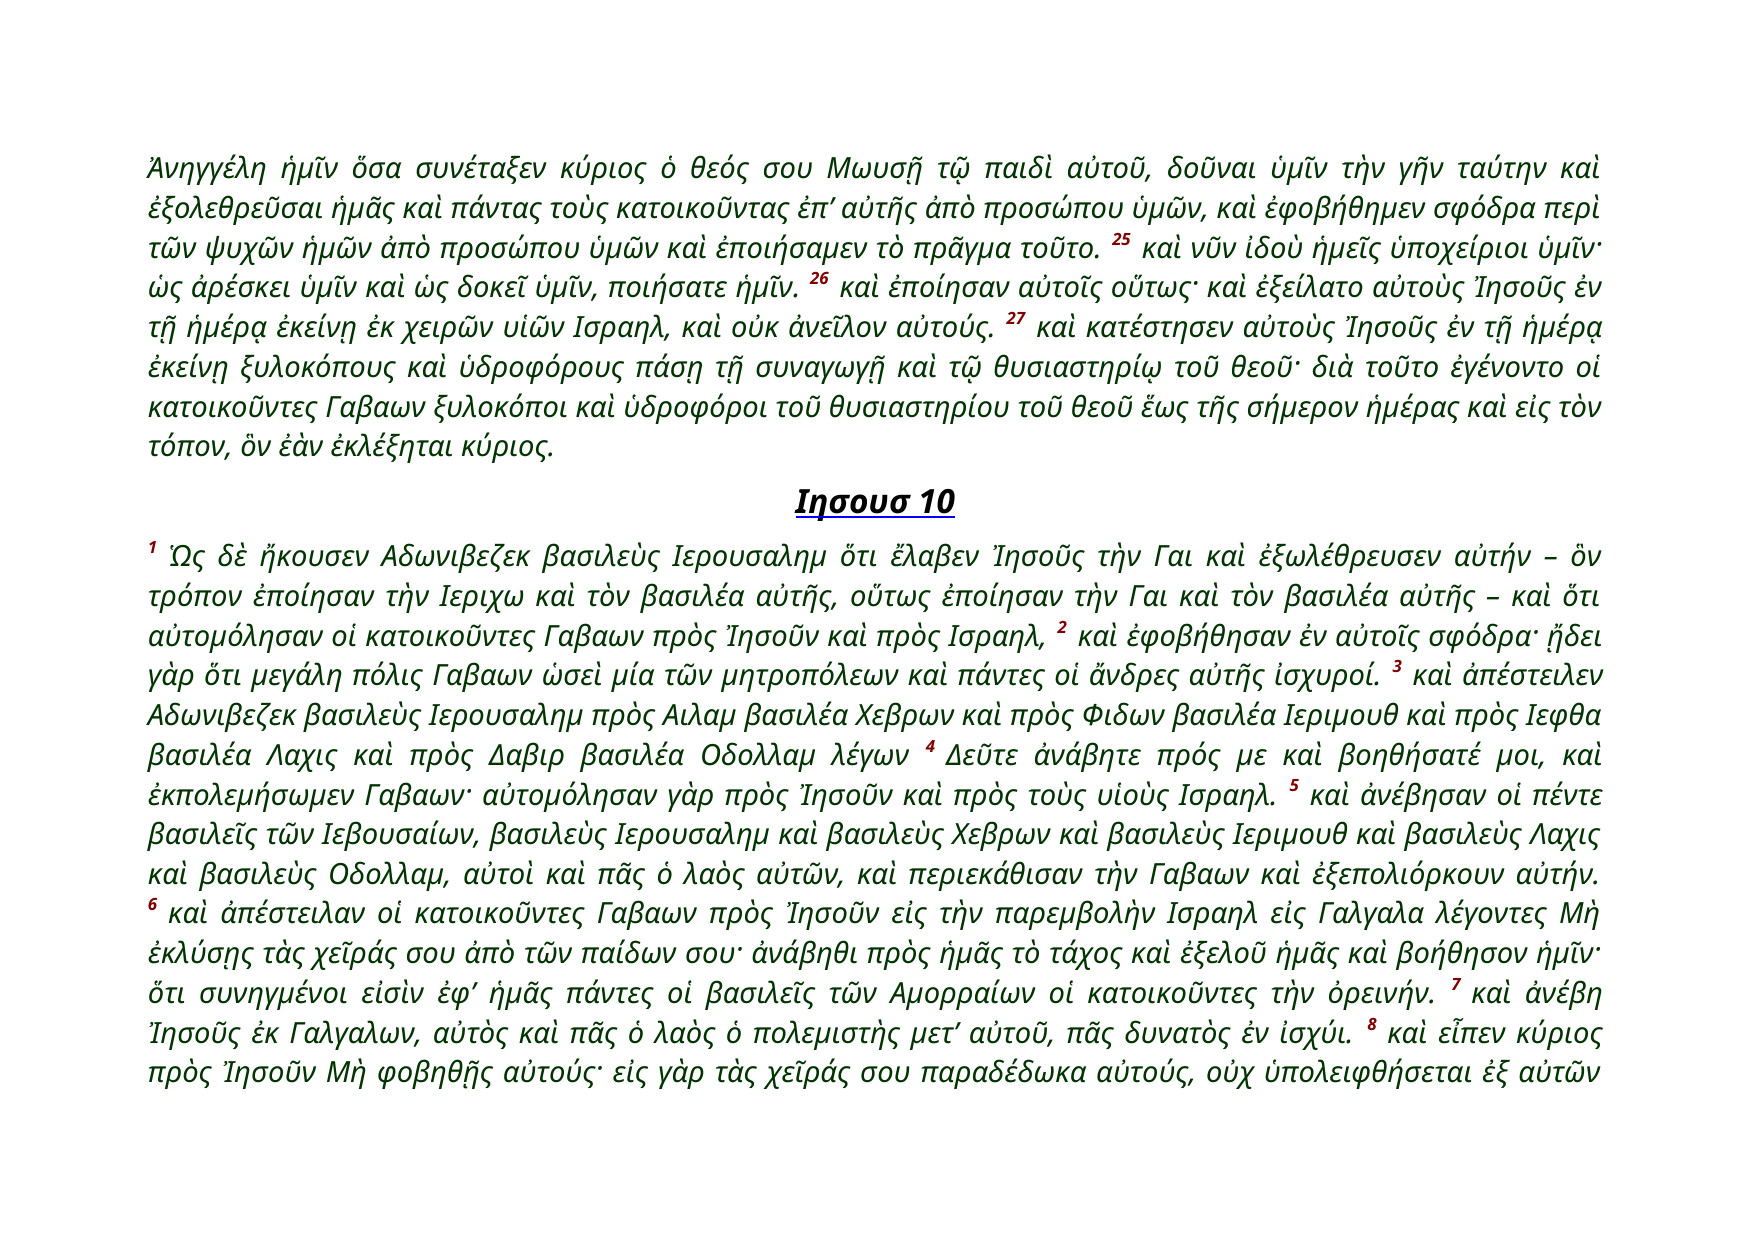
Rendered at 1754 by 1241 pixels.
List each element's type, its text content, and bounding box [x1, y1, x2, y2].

subtitle Ιησουσ 10 [148, 478, 1606, 523]
text 1 Ὡς δὲ ἤκουσεν Αδωνιβεζεκ βασιλεὺς Ιερουσαλημ ὅτι ἔλαβεν Ἰησοῦς τὴν Γαι καὶ ἐξωλέθρευσεν αὐτήν – ὃν τρόπον ἐποίησαν τὴν Ιεριχω καὶ τὸν βασιλέα αὐτῆς, οὕτως ἐποίησαν τὴν Γαι καὶ τὸν βασιλέα αὐτῆς – καὶ ὅτι αὐτομόλησαν οἱ κατοικοῦντες Γαβαων πρὸς Ἰησοῦν καὶ πρὸς Ισραηλ, 2 καὶ ἐφοβήθησαν ἐν αὐτοῖς σφόδρα· ᾔδει γὰρ ὅτι μεγάλη πόλις Γαβαων ὡσεὶ μία τῶν μητροπόλεων καὶ πάντες οἱ ἄνδρες αὐτῆς ἰσχυροί. 3 καὶ ἀπέστειλεν Αδωνιβεζεκ βασιλεὺς Ιερουσαλημ πρὸς Αιλαμ βασιλέα Χεβρων καὶ πρὸς Φιδων βασιλέα Ιεριμουθ καὶ πρὸς Ιεφθα βασιλέα Λαχις καὶ πρὸς Δαβιρ βασιλέα Οδολλαμ λέγων 4 Δεῦτε ἀνάβητε πρός με καὶ βοηθήσατέ μοι, καὶ ἐκπολεμήσωμεν Γαβαων· αὐτομόλησαν γὰρ πρὸς Ἰησοῦν καὶ πρὸς τοὺς υἱοὺς Ισραηλ. 5 καὶ ἀνέβησαν οἱ πέντε βασιλεῖς τῶν Ιεβουσαίων, βασιλεὺς Ιερουσαλημ καὶ βασιλεὺς Χεβρων καὶ βασιλεὺς Ιεριμουθ καὶ βασιλεὺς Λαχις καὶ βασιλεὺς Οδολλαμ, αὐτοὶ καὶ πᾶς ὁ λαὸς αὐτῶν, καὶ περιεκάθισαν τὴν Γαβαων καὶ ἐξεπολιόρκουν αὐτήν. 6 καὶ ἀπέστειλαν οἱ κατοικοῦντες Γαβαων πρὸς Ἰησοῦν εἰς τὴν παρεμβολὴν Ισραηλ εἰς Γαλγαλα λέγοντες Μὴ ἐκλύσῃς τὰς χεῖράς σου ἀπὸ τῶν παίδων σου· ἀνάβηθι πρὸς ἡμᾶς τὸ τάχος καὶ ἐξελοῦ ἡμᾶς καὶ βοήθησον ἡμῖν· ὅτι συνηγμένοι εἰσὶν ἐφ’ ἡμᾶς πάντες οἱ βασιλεῖς τῶν Αμορραίων οἱ κατοικοῦντες τὴν ὀρεινήν. 7 καὶ ἀνέβη Ἰησοῦς ἐκ Γαλγαλων, αὐτὸς καὶ πᾶς ὁ λαὸς ὁ πολεμιστὴς μετ’ αὐτοῦ, πᾶς δυνατὸς ἐν ἰσχύι. 8 καὶ εἶπεν κύριος πρὸς Ἰησοῦν Μὴ φοβηθῇς αὐτούς· εἰς γὰρ τὰς χεῖράς σου παραδέδωκα αὐτούς, οὐχ ὑπολειφθήσεται ἐξ αὐτῶν [148, 536, 1606, 1091]
text Ἀνηγγέλη ἡμῖν ὅσα συνέταξεν κύριος ὁ θεός σου Μωυσῇ τῷ παιδὶ αὐτοῦ, δοῦναι ὑμῖν τὴν γῆν ταύτην καὶ ἐξολεθρεῦσαι ἡμᾶς καὶ πάντας τοὺς κατοικοῦντας ἐπ’ αὐτῆς ἀπὸ προσώπου ὑμῶν, καὶ ἐφοβήθημεν σφόδρα περὶ τῶν ψυχῶν ἡμῶν ἀπὸ προσώπου ὑμῶν καὶ ἐποιήσαμεν τὸ πρᾶγμα τοῦτο. 25 καὶ νῦν ἰδοὺ ἡμεῖς ὑποχείριοι ὑμῖν· ὡς ἀρέσκει ὑμῖν καὶ ὡς δοκεῖ ὑμῖν, ποιήσατε ἡμῖν. 26 καὶ ἐποίησαν αὐτοῖς οὕτως· καὶ ἐξείλατο αὐτοὺς Ἰησοῦς ἐν τῇ ἡμέρᾳ ἐκείνῃ ἐκ χειρῶν υἱῶν Ισραηλ, καὶ οὐκ ἀνεῖλον αὐτούς. 27 καὶ κατέστησεν αὐτοὺς Ἰησοῦς ἐν τῇ ἡμέρᾳ ἐκείνῃ ξυλοκόπους καὶ ὑδροφόρους πάσῃ τῇ συναγωγῇ καὶ τῷ θυσιαστηρίῳ τοῦ θεοῦ· διὰ τοῦτο ἐγένοντο οἱ κατοικοῦντες Γαβαων ξυλοκόποι καὶ ὑδροφόροι τοῦ θυσιαστηρίου τοῦ θεοῦ ἕως τῆς σήμερον ἡμέρας καὶ εἰς τὸν τόπον, ὃν ἐὰν ἐκλέξηται κύριος. [148, 148, 1606, 465]
